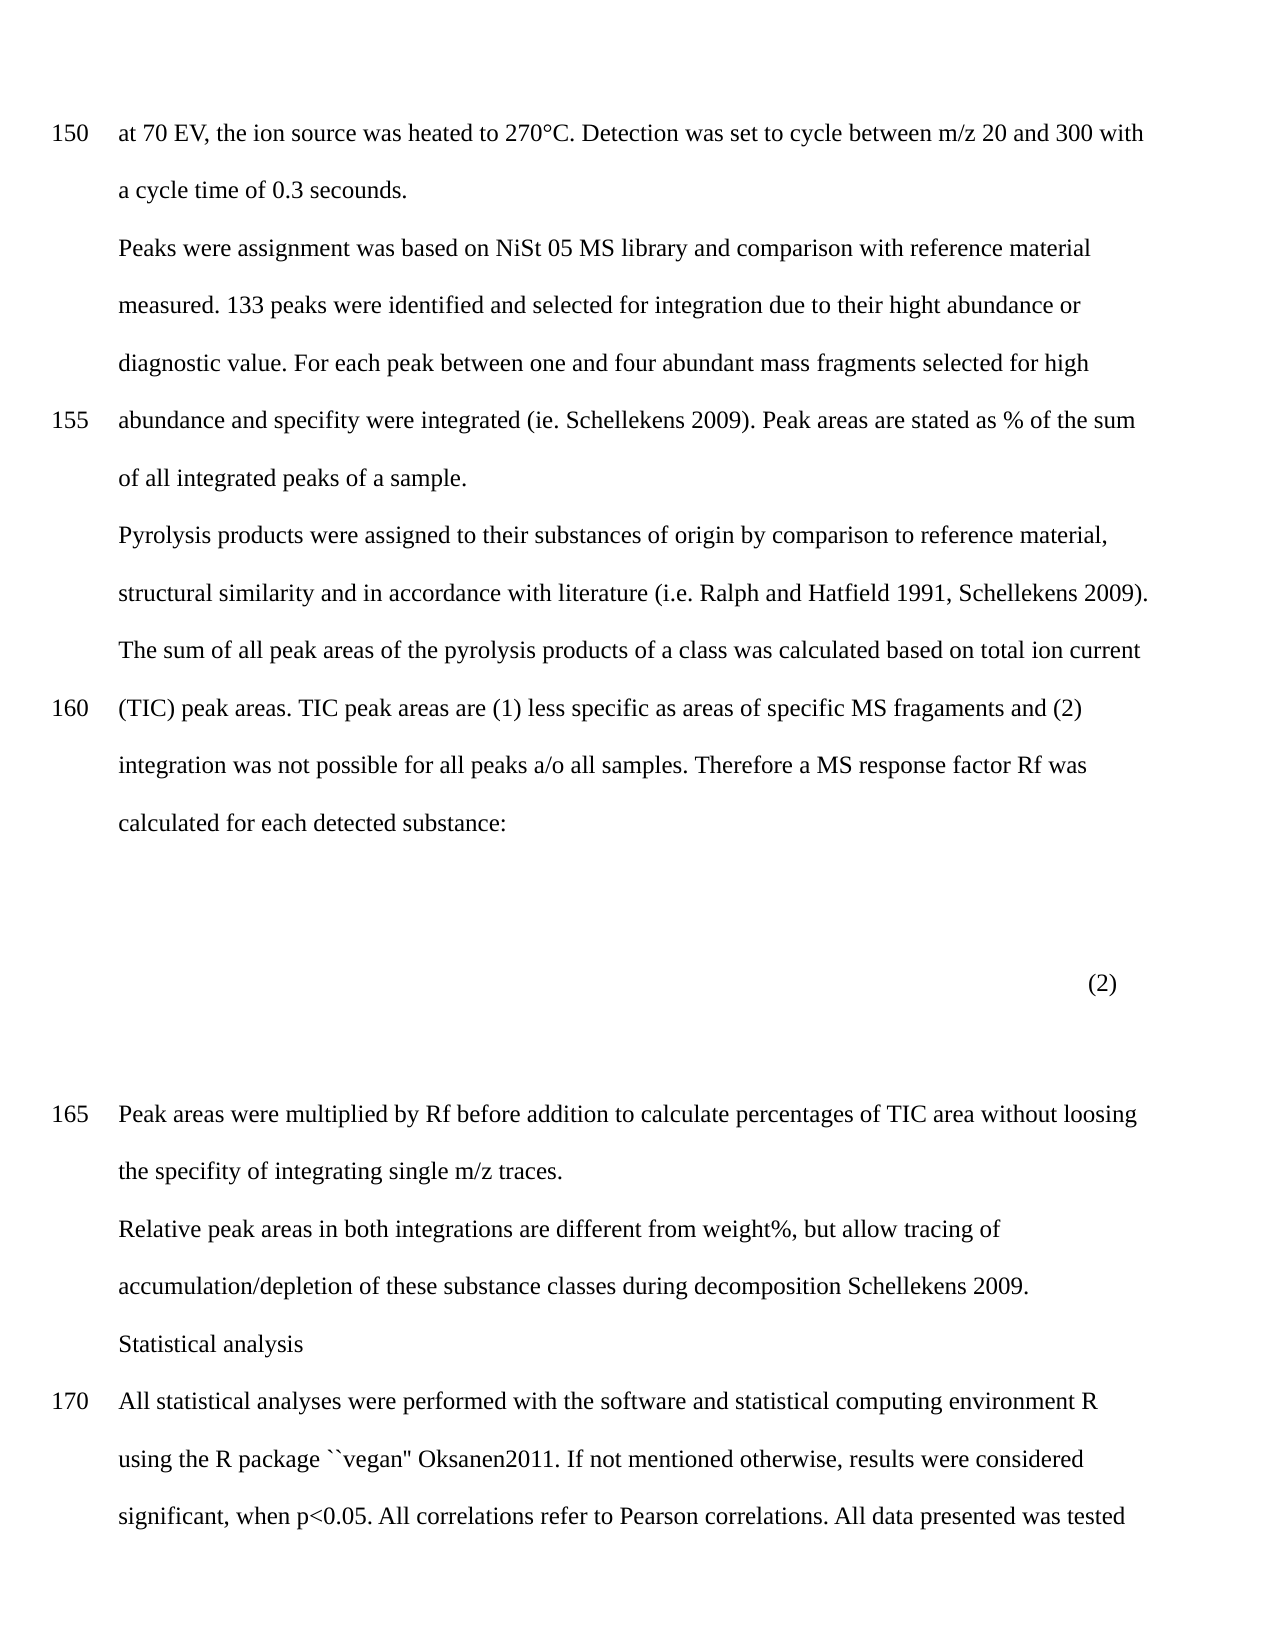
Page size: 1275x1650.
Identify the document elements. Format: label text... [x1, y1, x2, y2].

text at 70 EV, the ion source was heated to 270°C. Detection was set to cycle between m/z 20 and 300 with a cycle time of 0.3 secounds. [118, 118, 1157, 204]
text Relative peak areas in both integrations are different from weight%, but allow tracing of accumulation/depletion of these substance classes during decomposition Schellekens 2009. [118, 1214, 1157, 1300]
text Statistical analysis [118, 1329, 1157, 1358]
text Peaks were assignment was based on NiSt 05 MS library and comparison with reference material measured. 133 peaks were identified and selected for integration due to their hight abundance or diagnostic value. For each peak between one and four abundant mass fragments selected for high abundance and specifity were integrated (ie. Schellekens 2009). Peak areas are stated as % of the sum of all integrated peaks of a sample. [118, 233, 1157, 492]
table_header [118, 923, 1085, 1041]
text Peak areas were multiplied by Rf before addition to calculate percentages of TIC area without loosing the specifity of integrating single m/z traces. [118, 1099, 1157, 1185]
table_header (2) [1085, 923, 1157, 1041]
text Pyrolysis products were assigned to their substances of origin by comparison to reference material, structural similarity and in accordance with literature (i.e. Ralph and Hatfield 1991, Schellekens 2009). The sum of all peak areas of the pyrolysis products of a class was calculated based on total ion current (TIC) peak areas. TIC peak areas are (1) less specific as areas of specific MS fragaments and (2) integration was not possible for all peaks a/o all samples. Therefore a MS response factor Rf was calculated for each detected substance: [118, 521, 1157, 837]
text All statistical analyses were performed with the software and statistical computing environment R using the R package ``vegan'' Oksanen2011. If not mentioned otherwise, results were considered significant, when p<0.05. All correlations refer to Pearson correlations. All data presented was tested [118, 1386, 1157, 1530]
